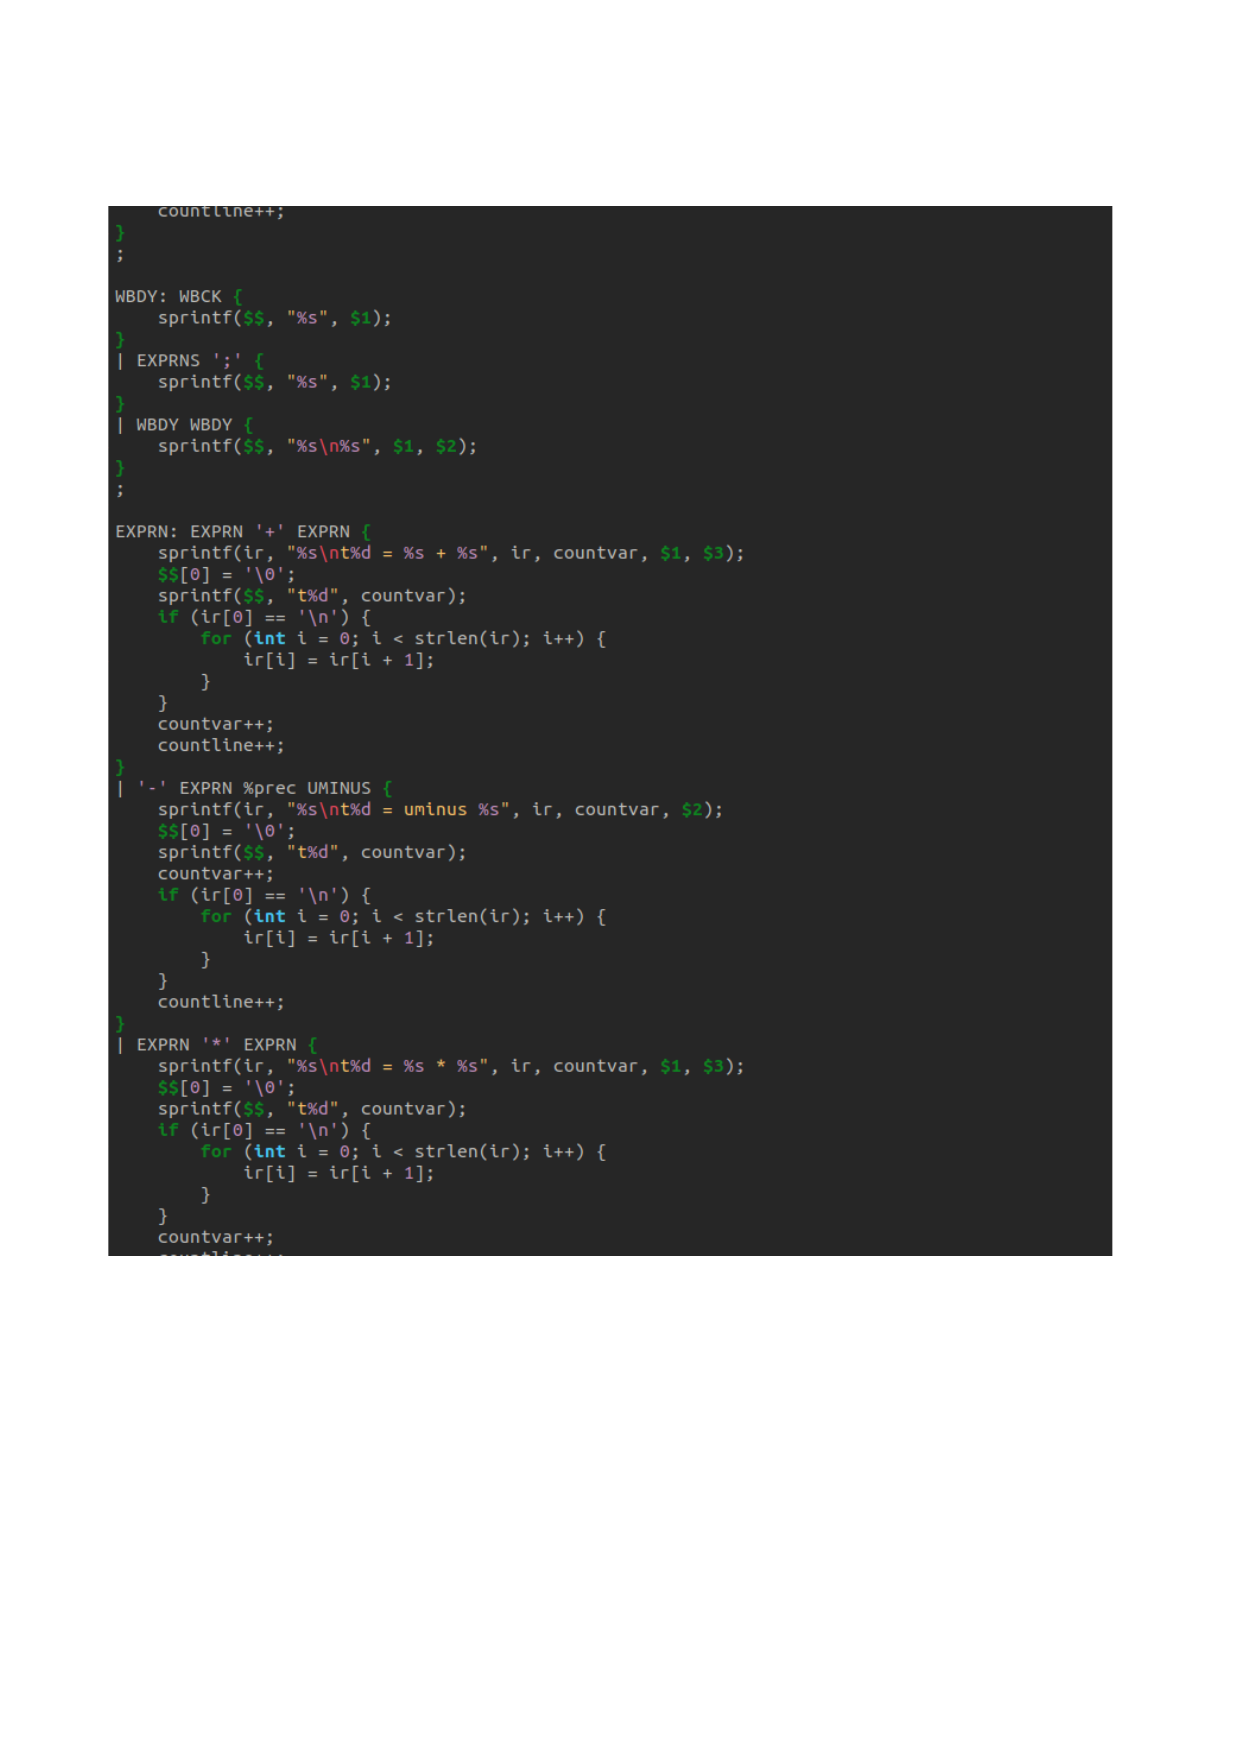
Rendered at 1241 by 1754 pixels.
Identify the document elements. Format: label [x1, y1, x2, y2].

picture [108, 206, 1113, 1256]
